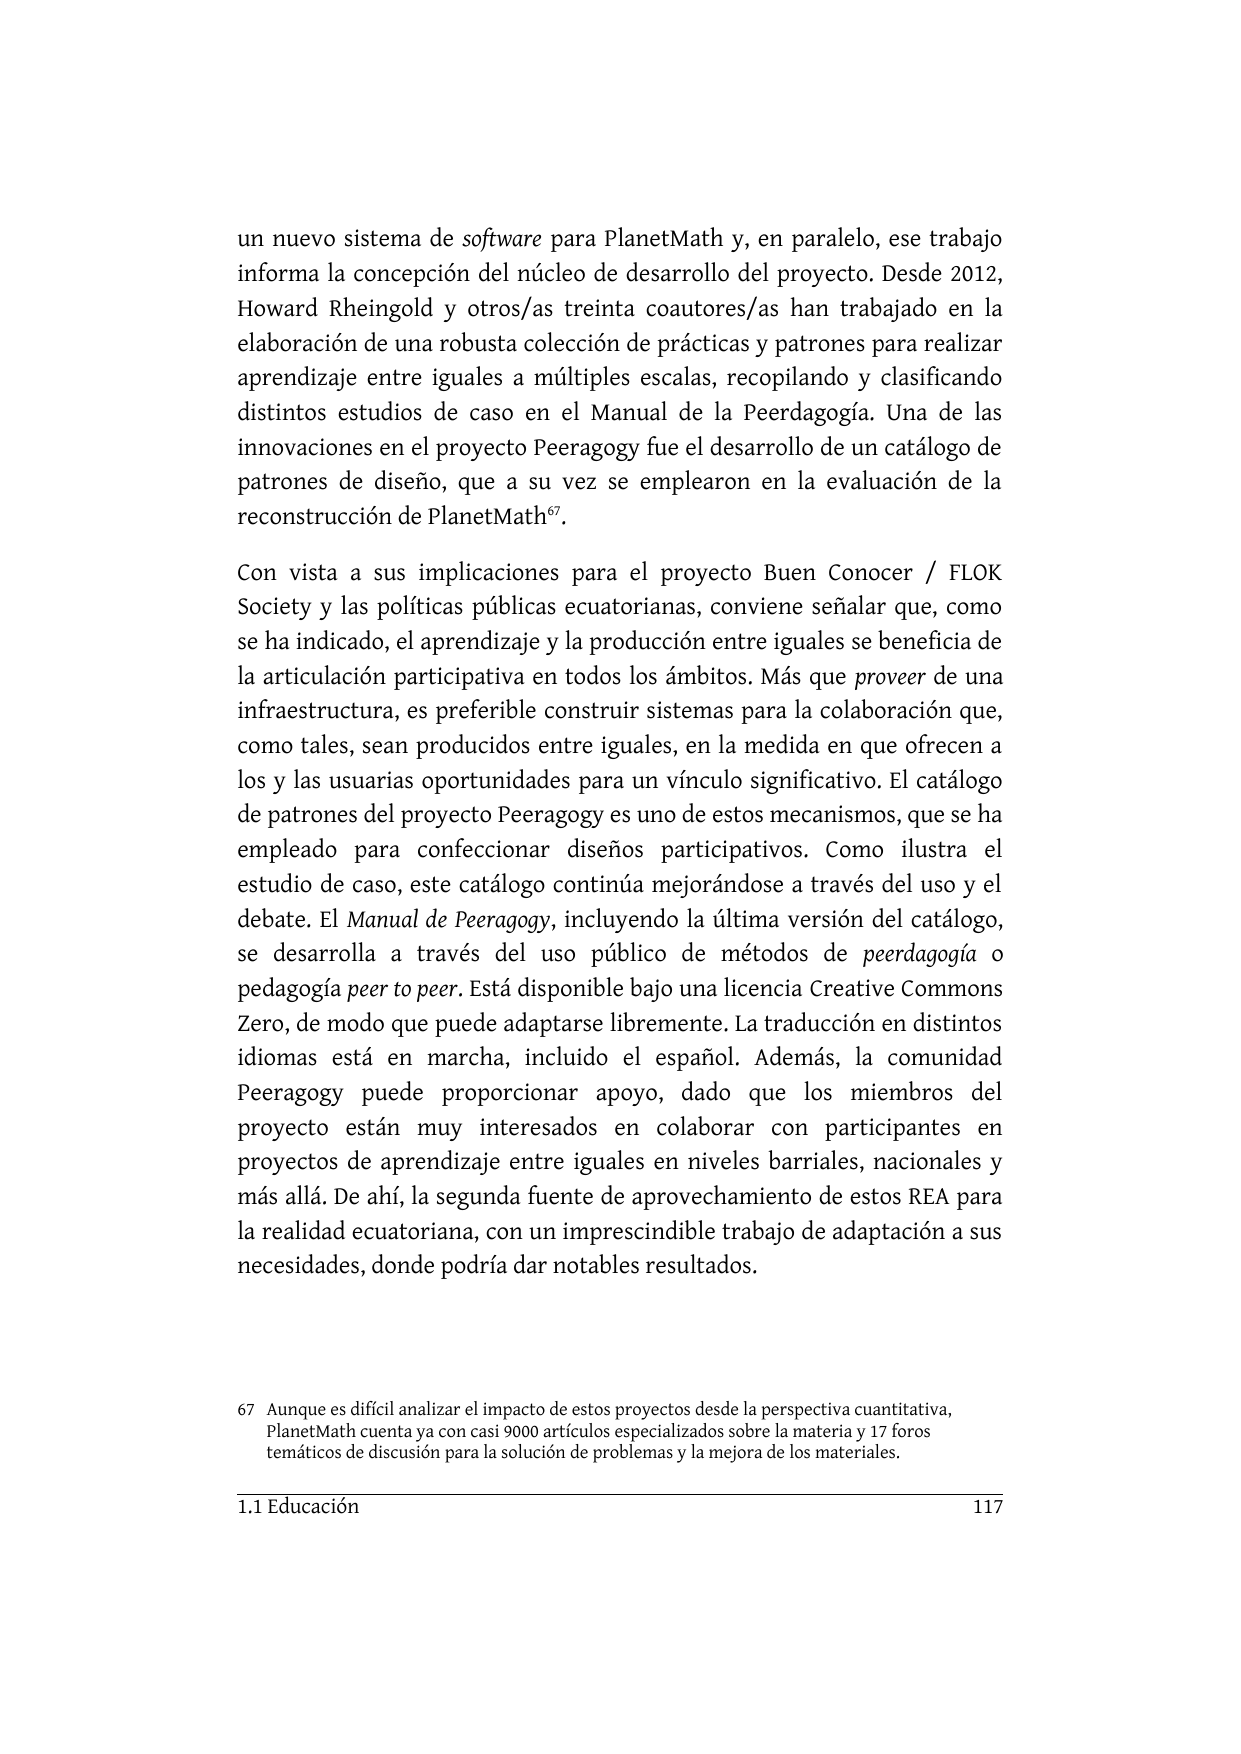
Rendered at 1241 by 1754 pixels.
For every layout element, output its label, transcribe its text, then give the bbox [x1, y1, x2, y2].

text un nuevo sistema de software para PlanetMath y, en paralelo, ese trabajo informa la concepción del núcleo de desarrollo del proyecto. Desde 2012, Howard Rheingold y otros/as treinta coautores/as han trabajado en la elaboración de una robusta colección de prácticas y patrones para realizar aprendizaje entre iguales a múltiples escalas, recopilando y clasificando distintos estudios de caso en el Manual de la Peerdagogía. Una de las innovaciones en el proyecto Peeragogy fue el desarrollo de un catálogo de patrones de diseño, que a su vez se emplearon en la evaluación de la reconstrucción de PlanetMath. [237, 225, 1003, 531]
text Con vista a sus implicaciones para el proyecto Buen Conocer / FLOK Society y las políticas públicas ecuatorianas, conviene señalar que, como se ha indicado, el aprendizaje y la producción entre iguales se beneficia de la articulación participativa en todos los ámbitos. Más que proveer de una infraestructura, es preferible construir sistemas para la colaboración que, como tales, sean producidos entre iguales, en la medida en que ofrecen a los y las usuarias oportunidades para un vínculo significativo. El catálogo de patrones del proyecto Peeragogy es uno de estos mecanismos, que se ha empleado para confeccionar diseños participativos. Como ilustra el estudio de caso, este catálogo continúa mejorándose a través del uso y el debate. El Manual de Peeragogy, incluyendo la última versión del catálogo, se desarrolla a través del uso público de métodos de peerdagogía o pedagogía peer to peer. Está disponible bajo una licencia Creative Commons Zero, de modo que puede adaptarse libremente. La traducción en distintos idiomas está en marcha, incluido el español. Además, la comunidad Peeragogy puede proporcionar apoyo, dado que los miembros del proyecto están muy interesados en colaborar con participantes en proyectos de aprendizaje entre iguales en niveles barriales, nacionales y más allá. De ahí, la segunda fuente de aprovechamiento de estos REA para la realidad ecuatoriana, con un imprescindible trabajo de adaptación a sus necesidades, donde podría dar notables resultados. [237, 558, 1003, 1281]
text Aunque es difícil analizar el impacto de estos proyectos desde la perspectiva cuantitativa, PlanetMath cuenta ya con casi 9000 artículos especializados sobre la materia y 17 foros temáticos de discusión para la solución de problemas y la mejora de los materiales. [237, 1399, 1003, 1464]
